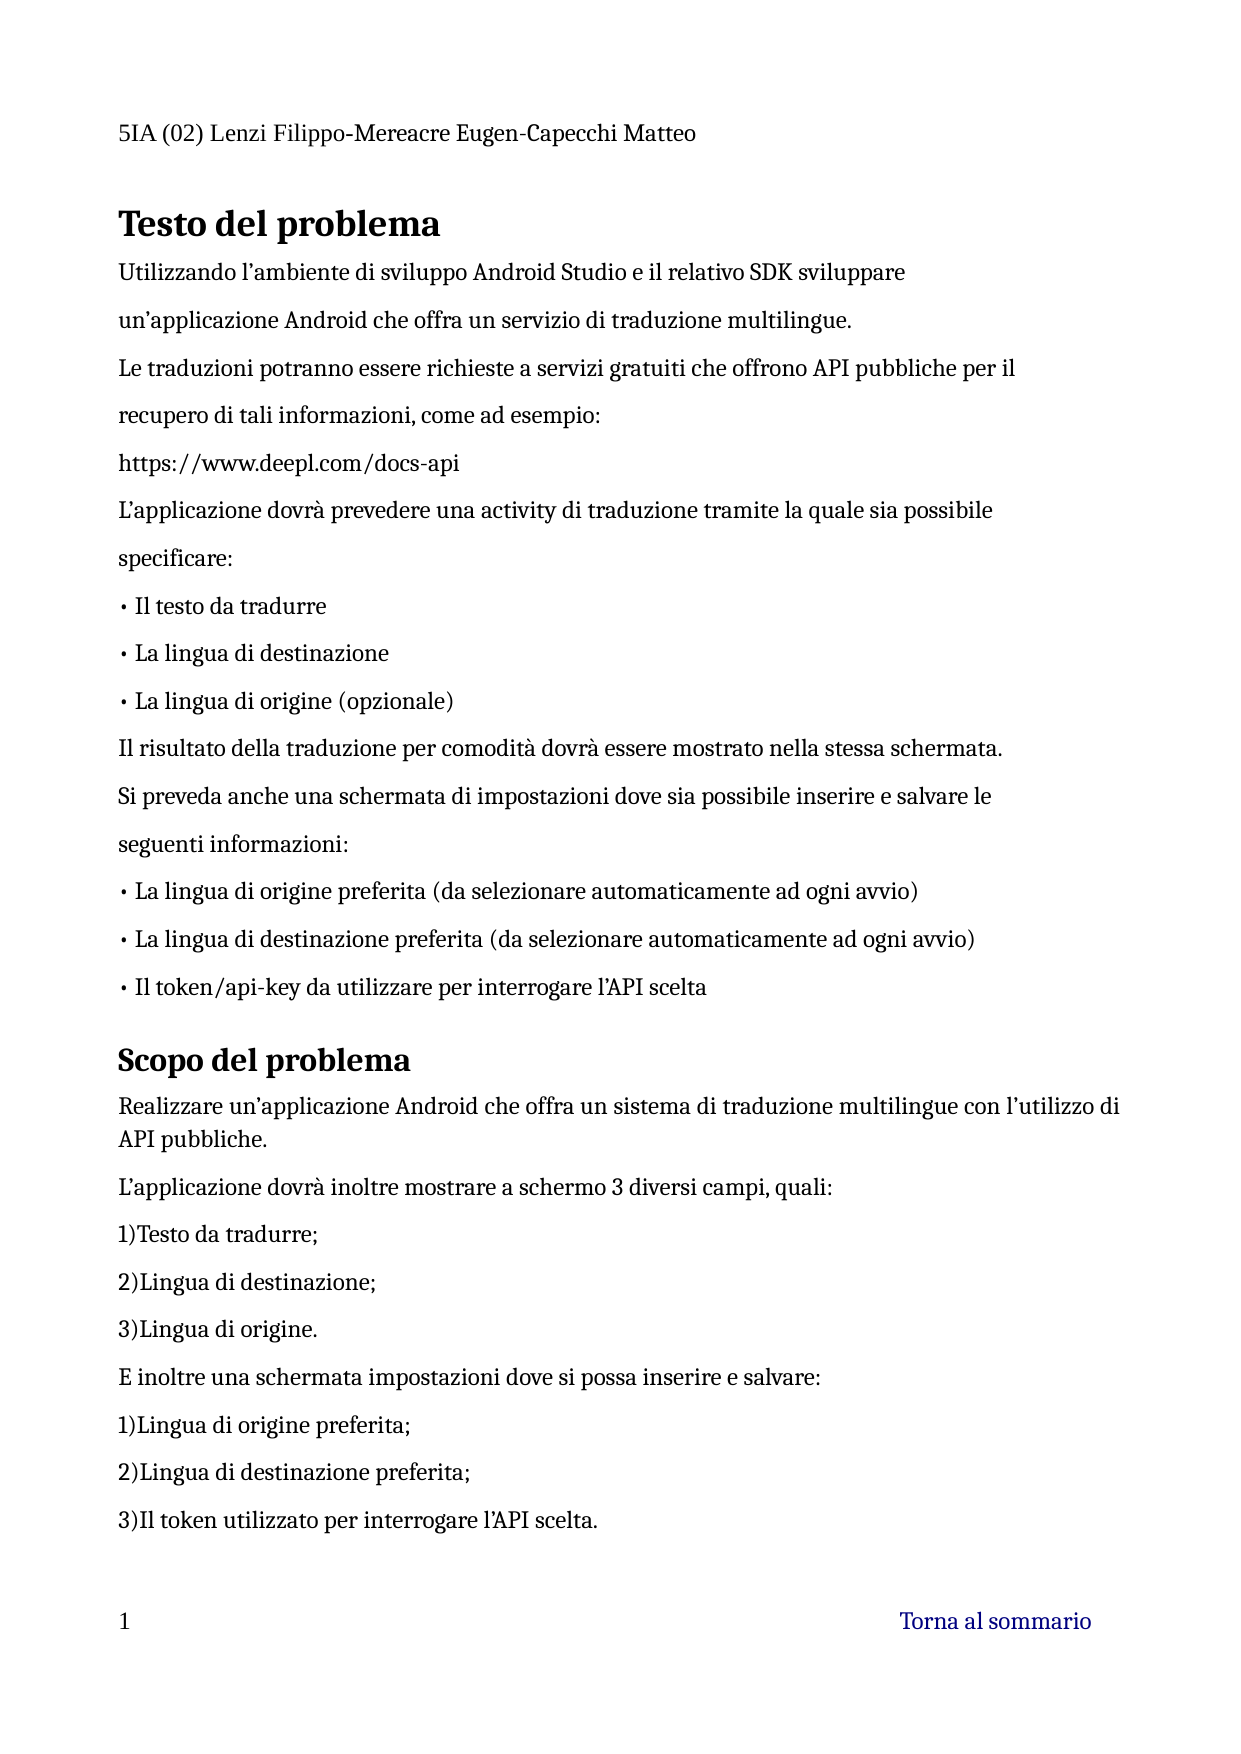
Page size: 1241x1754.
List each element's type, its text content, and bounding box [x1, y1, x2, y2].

text Si preveda anche una schermata di impostazioni dove sia possibile inserire e salvare le [118, 782, 1122, 811]
text 2)Lingua di destinazione preferita; [118, 1458, 1122, 1487]
text Realizzare un’applicazione Android che offra un sistema di traduzione multilingue con l’utilizzo di API pubbliche. [118, 1092, 1122, 1154]
text • La lingua di destinazione preferita (da selezionare automaticamente ad ogni avvio) [118, 925, 1122, 953]
text L’applicazione dovrà prevedere una activity di traduzione tramite la quale sia possibile [118, 496, 1122, 525]
text • La lingua di destinazione [118, 639, 1122, 668]
text Il risultato della traduzione per comodità dovrà essere mostrato nella stessa schermata. [118, 734, 1122, 763]
text 1)Testo da tradurre; [118, 1220, 1122, 1249]
text • La lingua di origine preferita (da selezionare automaticamente ad ogni avvio) [118, 877, 1122, 906]
text 1)Lingua di origine preferita; [118, 1411, 1122, 1439]
text E inoltre una schermata impostazioni dove si possa inserire e salvare: [118, 1363, 1122, 1392]
subtitle Testo del problema [118, 202, 1122, 246]
text specificare: [118, 544, 1122, 573]
text L’applicazione dovrà inoltre mostrare a schermo 3 diversi campi, quali: [118, 1172, 1122, 1201]
text 3)Il token utilizzato per interrogare l’API scelta. [118, 1506, 1122, 1534]
text • La lingua di origine (opzionale) [118, 687, 1122, 716]
text 2)Lingua di destinazione; [118, 1268, 1122, 1296]
text Le traduzioni potranno essere richieste a servizi gratuiti che offrono API pubbliche per il [118, 353, 1122, 382]
text recupero di tali informazioni, come ad esempio: [118, 401, 1122, 430]
subtitle Scopo del problema [118, 1041, 1122, 1079]
text seguenti informazioni: [118, 829, 1122, 858]
text 3)Lingua di origine. [118, 1315, 1122, 1344]
text https://www.deepl.com/docs-api [118, 449, 1122, 477]
text • Il token/api-key da utilizzare per interrogare l’API scelta [118, 972, 1122, 1001]
text Utilizzando l’ambiente di sviluppo Android Studio e il relativo SDK sviluppare [118, 258, 1122, 287]
text • Il testo da tradurre [118, 592, 1122, 620]
text un’applicazione Android che offra un servizio di traduzione multilingue. [118, 306, 1122, 335]
